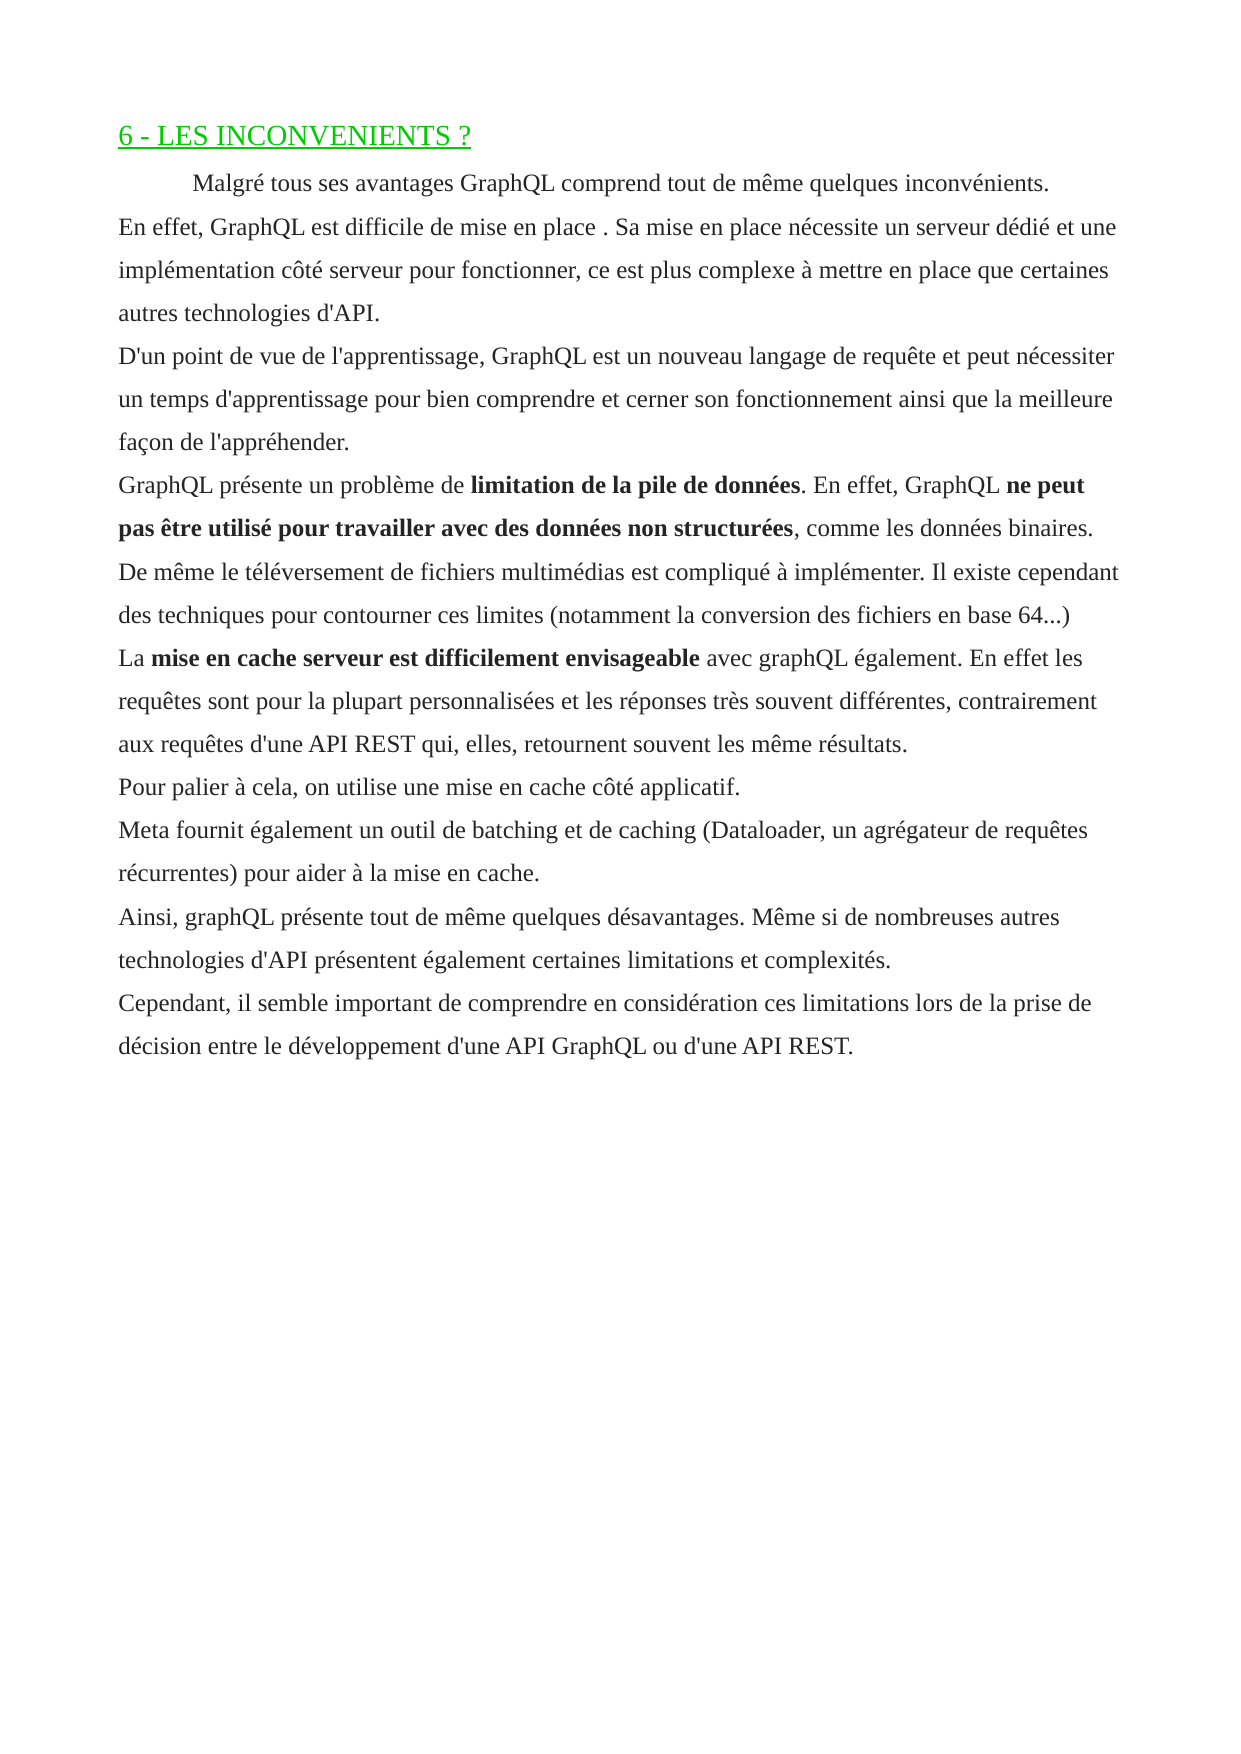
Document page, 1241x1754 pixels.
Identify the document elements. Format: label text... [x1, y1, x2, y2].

text D'un point de vue de l'apprentissage, GraphQL est un nouveau langage de requête et peut nécessiter un temps d'apprentissage pour bien comprendre et cerner son fonctionnement ainsi que la meilleure façon de l'appréhender. [118, 341, 1122, 456]
text 6 - LES INCONVENIENTS ? [118, 118, 1122, 152]
text GraphQL présente un problème de limitation de la pile de données. En effet, GraphQL ne peut pas être utilisé pour travailler avec des données non structurées, comme les données binaires. De même le téléversement de fichiers multimédias est compliqué à implémenter. Il existe cependant des techniques pour contourner ces limites (notamment la conversion des fichiers en base 64...) [118, 470, 1122, 628]
text Meta fournit également un outil de batching et de caching (Dataloader, un agrégateur de requêtes récurrentes) pour aider à la mise en cache. [118, 815, 1122, 887]
text Ainsi, graphQL présente tout de même quelques désavantages. Même si de nombreuses autres technologies d'API présentent également certaines limitations et complexités. [118, 902, 1122, 973]
text Cependant, il semble important de comprendre en considération ces limitations lors de la prise de décision entre le développement d'une API GraphQL ou d'une API REST. [118, 988, 1122, 1060]
text La mise en cache serveur est difficilement envisageable avec graphQL également. En effet les requêtes sont pour la plupart personnalisées et les réponses très souvent différentes, contrairement aux requêtes d'une API REST qui, elles, retournent souvent les même résultats. [118, 643, 1122, 758]
text Pour palier à cela, on utilise une mise en cache côté applicatif. [118, 772, 1122, 801]
text Malgré tous ses avantages GraphQL comprend tout de même quelques inconvénients. [118, 168, 1122, 197]
text En effet, GraphQL est difficile de mise en place . Sa mise en place nécessite un serveur dédié et une implémentation côté serveur pour fonctionner, ce est plus complexe à mettre en place que certaines autres technologies d'API. [118, 212, 1122, 327]
